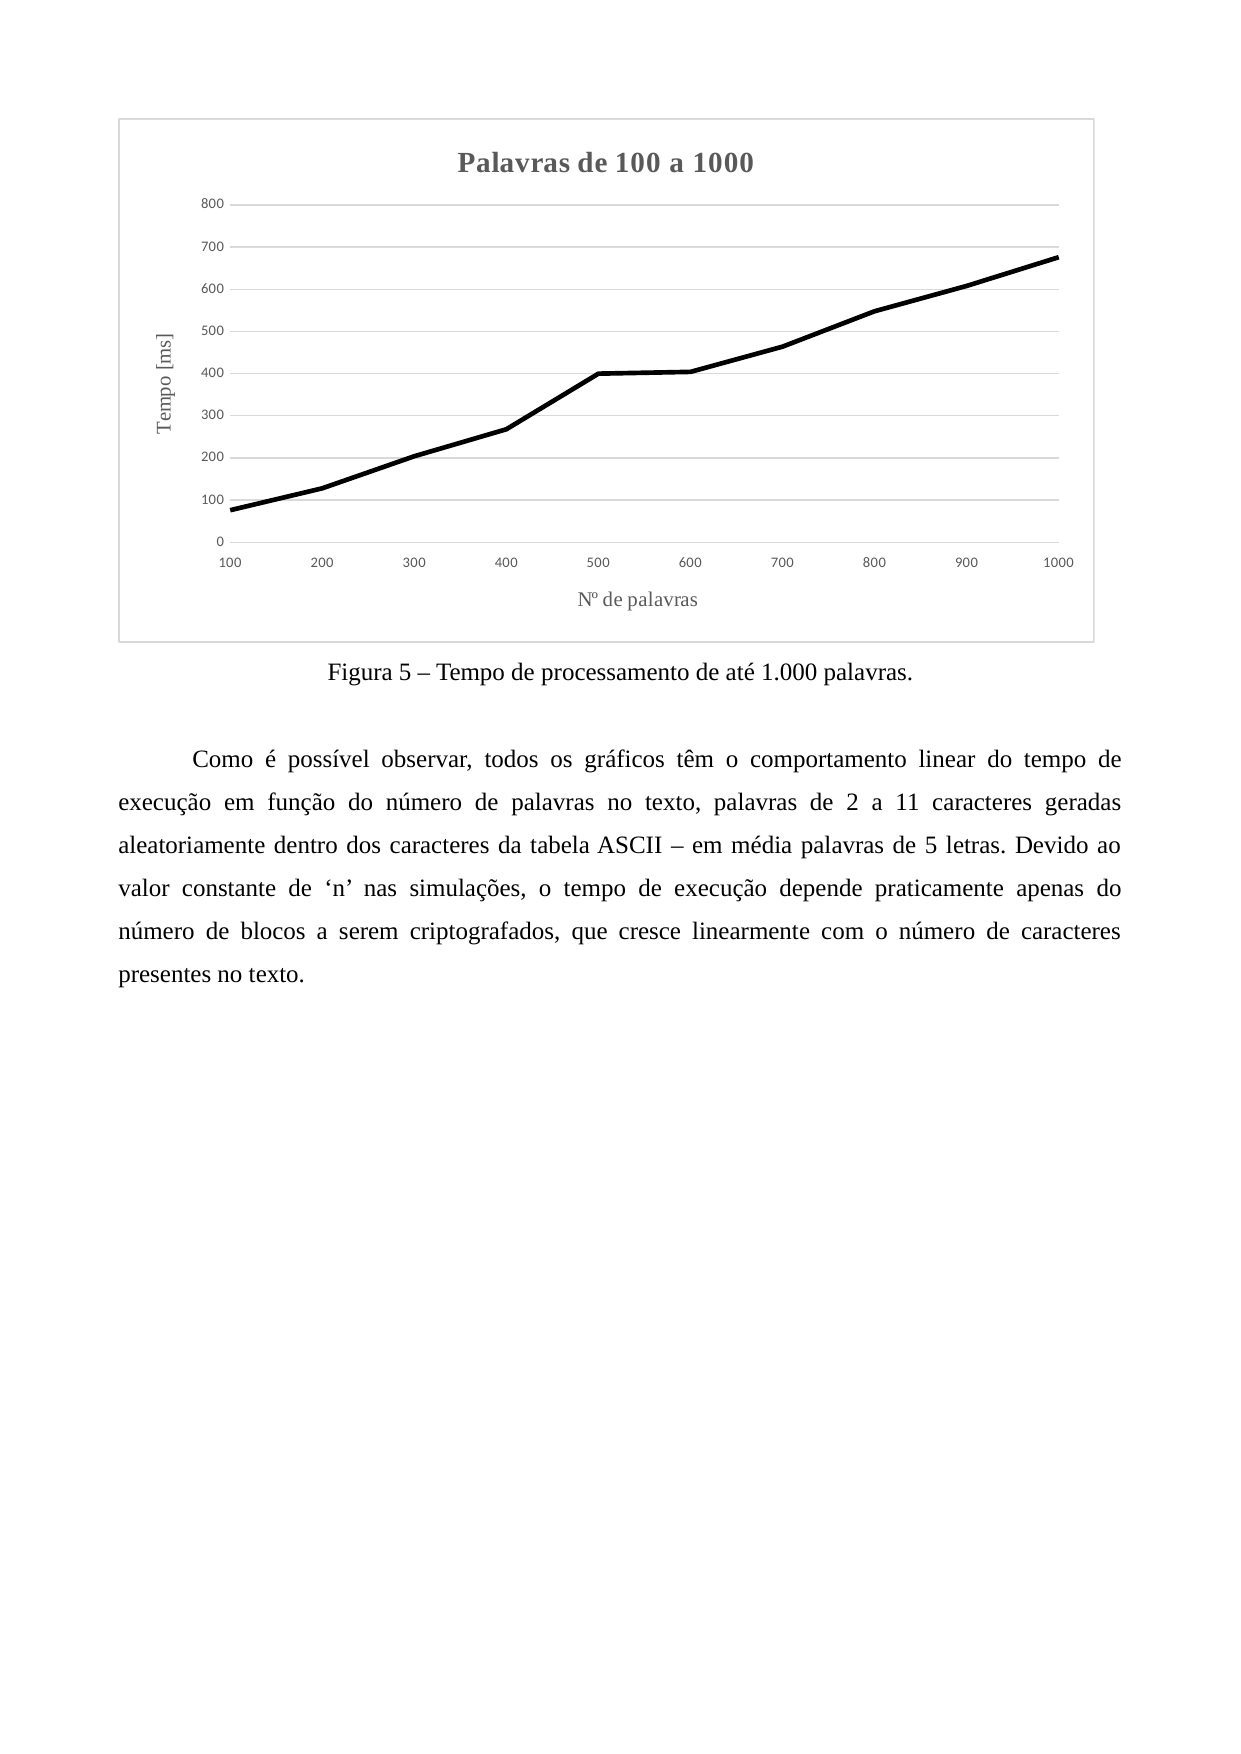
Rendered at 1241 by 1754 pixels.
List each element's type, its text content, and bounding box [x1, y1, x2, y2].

text Como é possível observar, todos os gráficos têm o comportamento linear do tempo de execução em função do número de palavras no texto, palavras de 2 a 11 caracteres geradas aleatoriamente dentro dos caracteres da tabela ASCII – em média palavras de 5 letras. Devido ao valor constante de ‘n’ nas simulações, o tempo de execução depende praticamente apenas do número de blocos a serem criptografados, que cresce linearmente com o número de caracteres presentes no texto. [118, 744, 1122, 988]
text Figura 5 – Tempo de processamento de até 1.000 palavras. [118, 657, 1122, 686]
